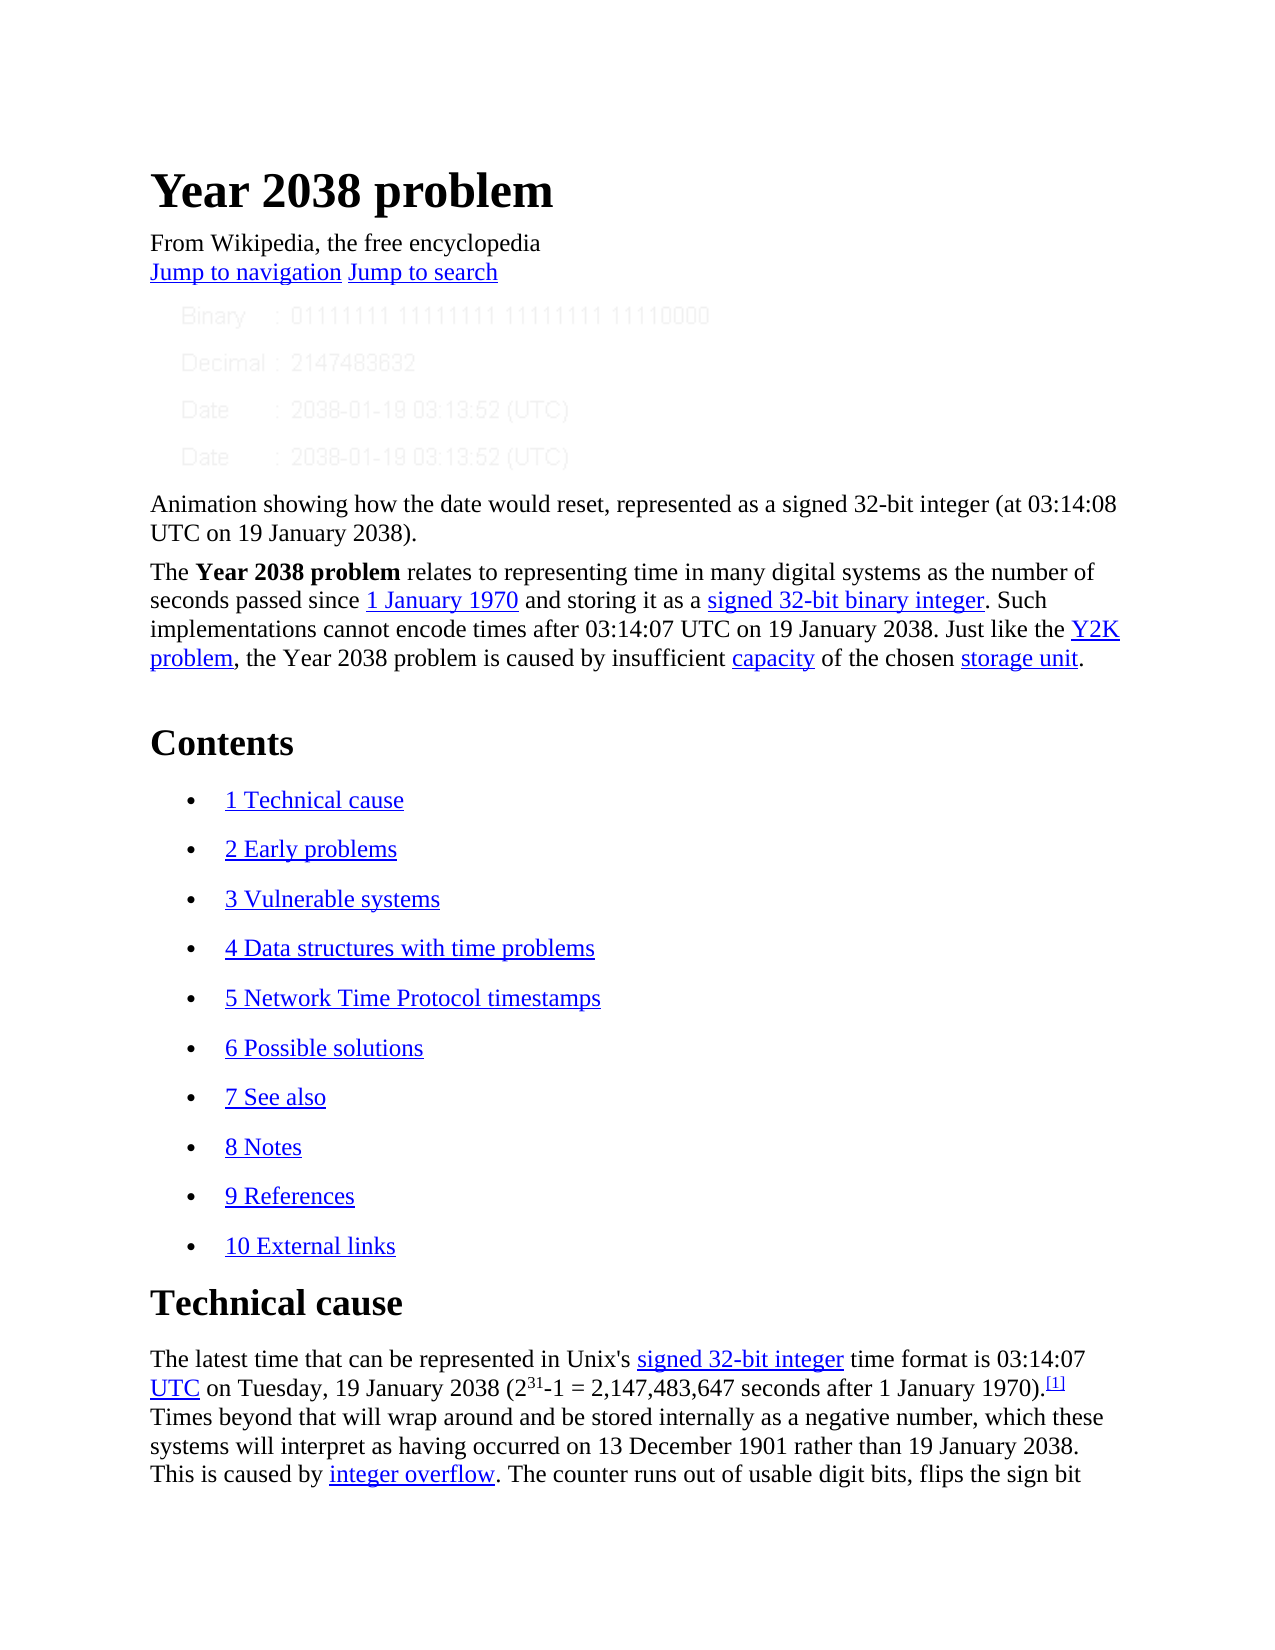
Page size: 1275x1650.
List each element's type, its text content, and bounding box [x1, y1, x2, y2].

text Year 2038 problem [150, 160, 1125, 218]
list 6 Possible solutions [187, 1033, 1125, 1061]
list 8 Notes [187, 1132, 1125, 1161]
list 5 Network Time Protocol timestamps [187, 983, 1125, 1012]
list 9 References [187, 1181, 1125, 1210]
text From Wikipedia, the free encyclopedia [150, 228, 1125, 257]
text The Year 2038 problem relates to representing time in many digital systems as the number of seconds passed since 1 January 1970 and storing it as a signed 32-bit binary integer. Such implementations cannot encode times after 03:14:07 UTC on 19 January 2038. Just like the Y2K problem, the Year 2038 problem is caused by insufficient capacity of the chosen storage unit. [150, 557, 1125, 672]
list 3 Vulnerable systems [187, 884, 1125, 913]
list 4 Data structures with time problems [187, 933, 1125, 962]
text Animation showing how the date would reset, represented as a signed 32-bit integer (at 03:14:08 UTC on 19 January 2038). [150, 489, 1125, 546]
text The latest time that can be represented in Unix's signed 32-bit integer time format is 03:14:07 UTC on Tuesday, 19 January 2038 (231-1 = 2,147,483,647 seconds after 1 January 1970).[1] Times beyond that will wrap around and be stored internally as a negative number, which these systems will interpret as having occurred on 13 December 1901 rather than 19 January 2038. This is caused by integer overflow. The counter runs out of usable digit bits, flips the sign bit [150, 1344, 1125, 1488]
text Jump to navigation Jump to search [150, 257, 1125, 286]
list 7 See also [187, 1082, 1125, 1111]
list 10 External links [187, 1231, 1125, 1260]
list 1 Technical cause [187, 785, 1125, 813]
text Contents [150, 721, 1125, 764]
text Technical cause [150, 1281, 1125, 1324]
list 2 Early problems [187, 834, 1125, 863]
